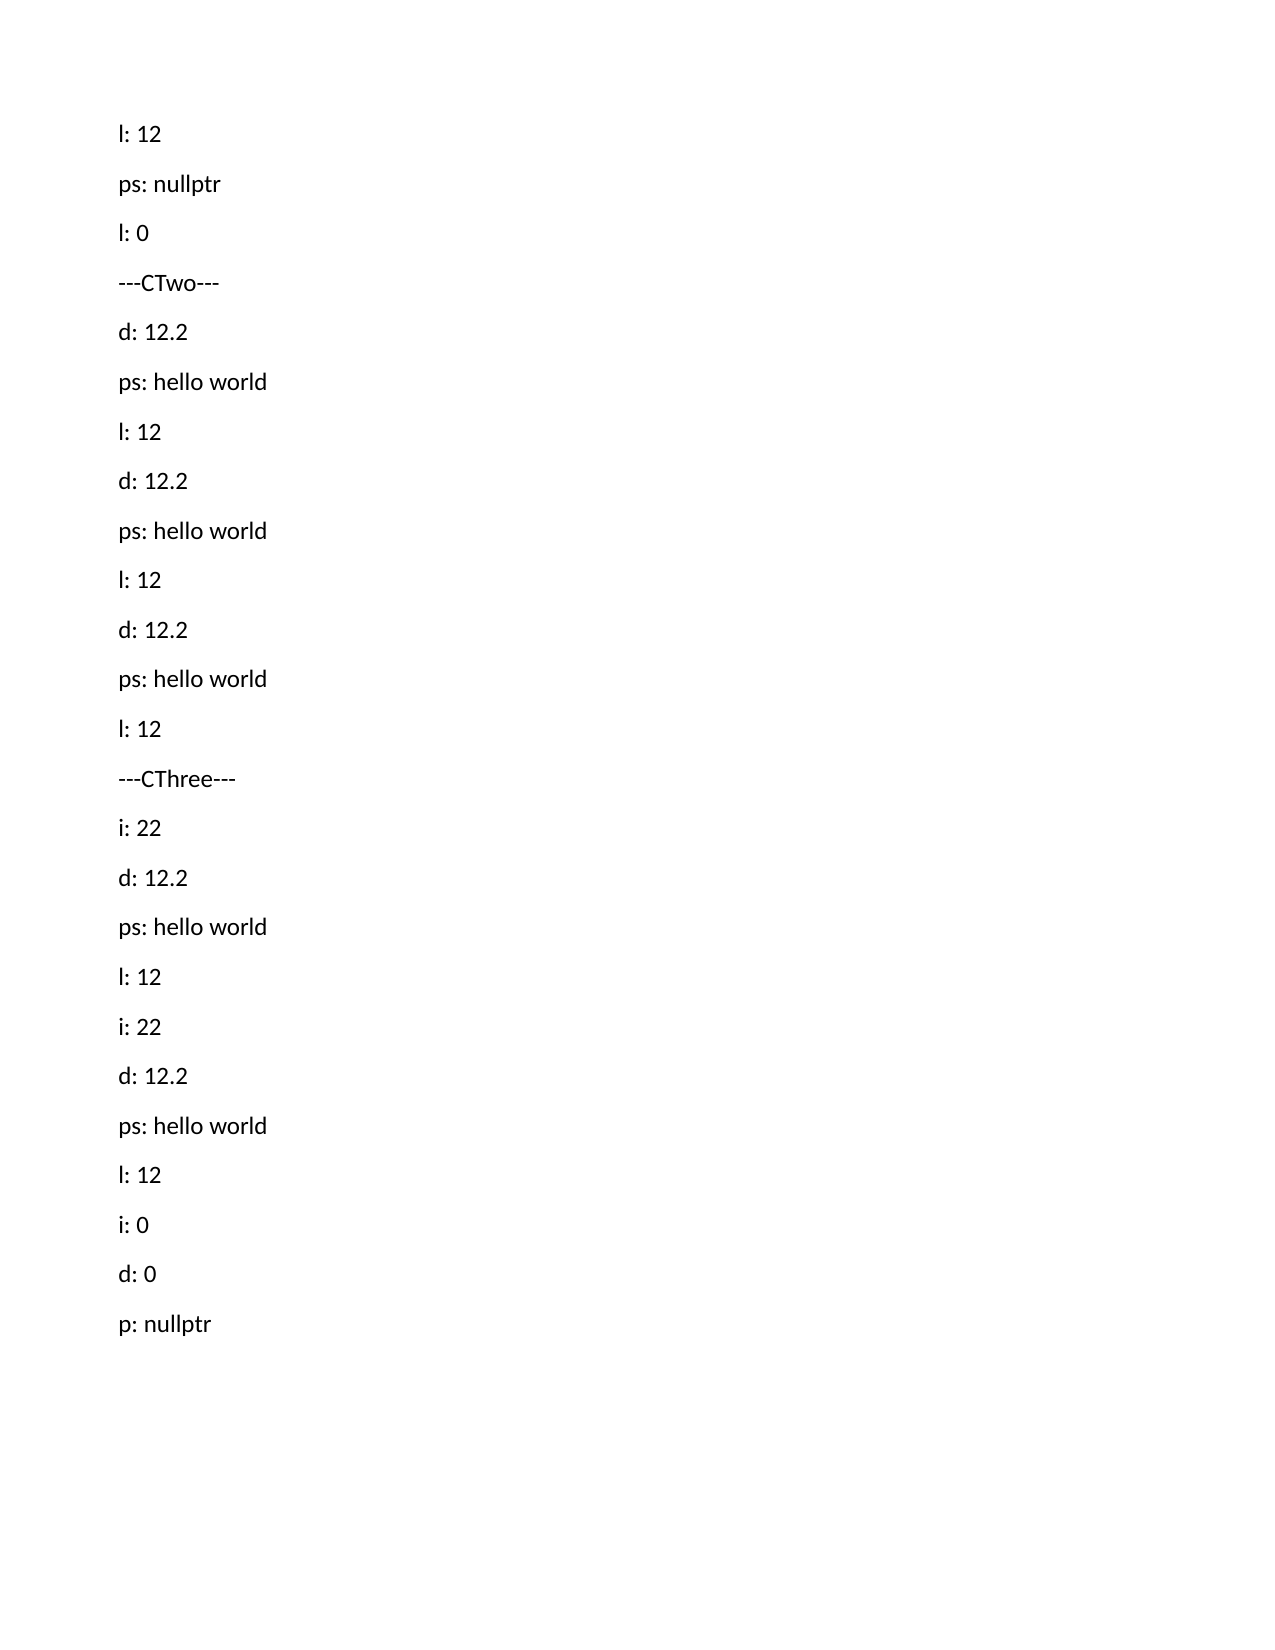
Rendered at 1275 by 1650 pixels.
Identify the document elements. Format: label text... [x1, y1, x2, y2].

text p: nullptr [118, 1308, 1157, 1339]
text l: 12 [118, 564, 1157, 595]
text l: 12 [118, 961, 1157, 992]
text ps: hello world [118, 663, 1157, 694]
text d: 12.2 [118, 862, 1157, 892]
text l: 12 [118, 416, 1157, 446]
text i: 0 [118, 1209, 1157, 1239]
text ps: hello world [118, 1110, 1157, 1140]
text ps: hello world [118, 911, 1157, 942]
text l: 12 [118, 713, 1157, 744]
text i: 22 [118, 812, 1157, 843]
text l: 0 [118, 217, 1157, 248]
text ---CThree--- [118, 763, 1157, 793]
text d: 12.2 [118, 465, 1157, 496]
text i: 22 [118, 1011, 1157, 1041]
text ---CTwo--- [118, 267, 1157, 297]
text d: 12.2 [118, 614, 1157, 644]
text ps: hello world [118, 515, 1157, 545]
text d: 0 [118, 1258, 1157, 1289]
text ps: nullptr [118, 168, 1157, 198]
text d: 12.2 [118, 316, 1157, 347]
text ps: hello world [118, 366, 1157, 397]
text l: 12 [118, 1159, 1157, 1190]
text l: 12 [118, 118, 1157, 149]
text d: 12.2 [118, 1060, 1157, 1091]
